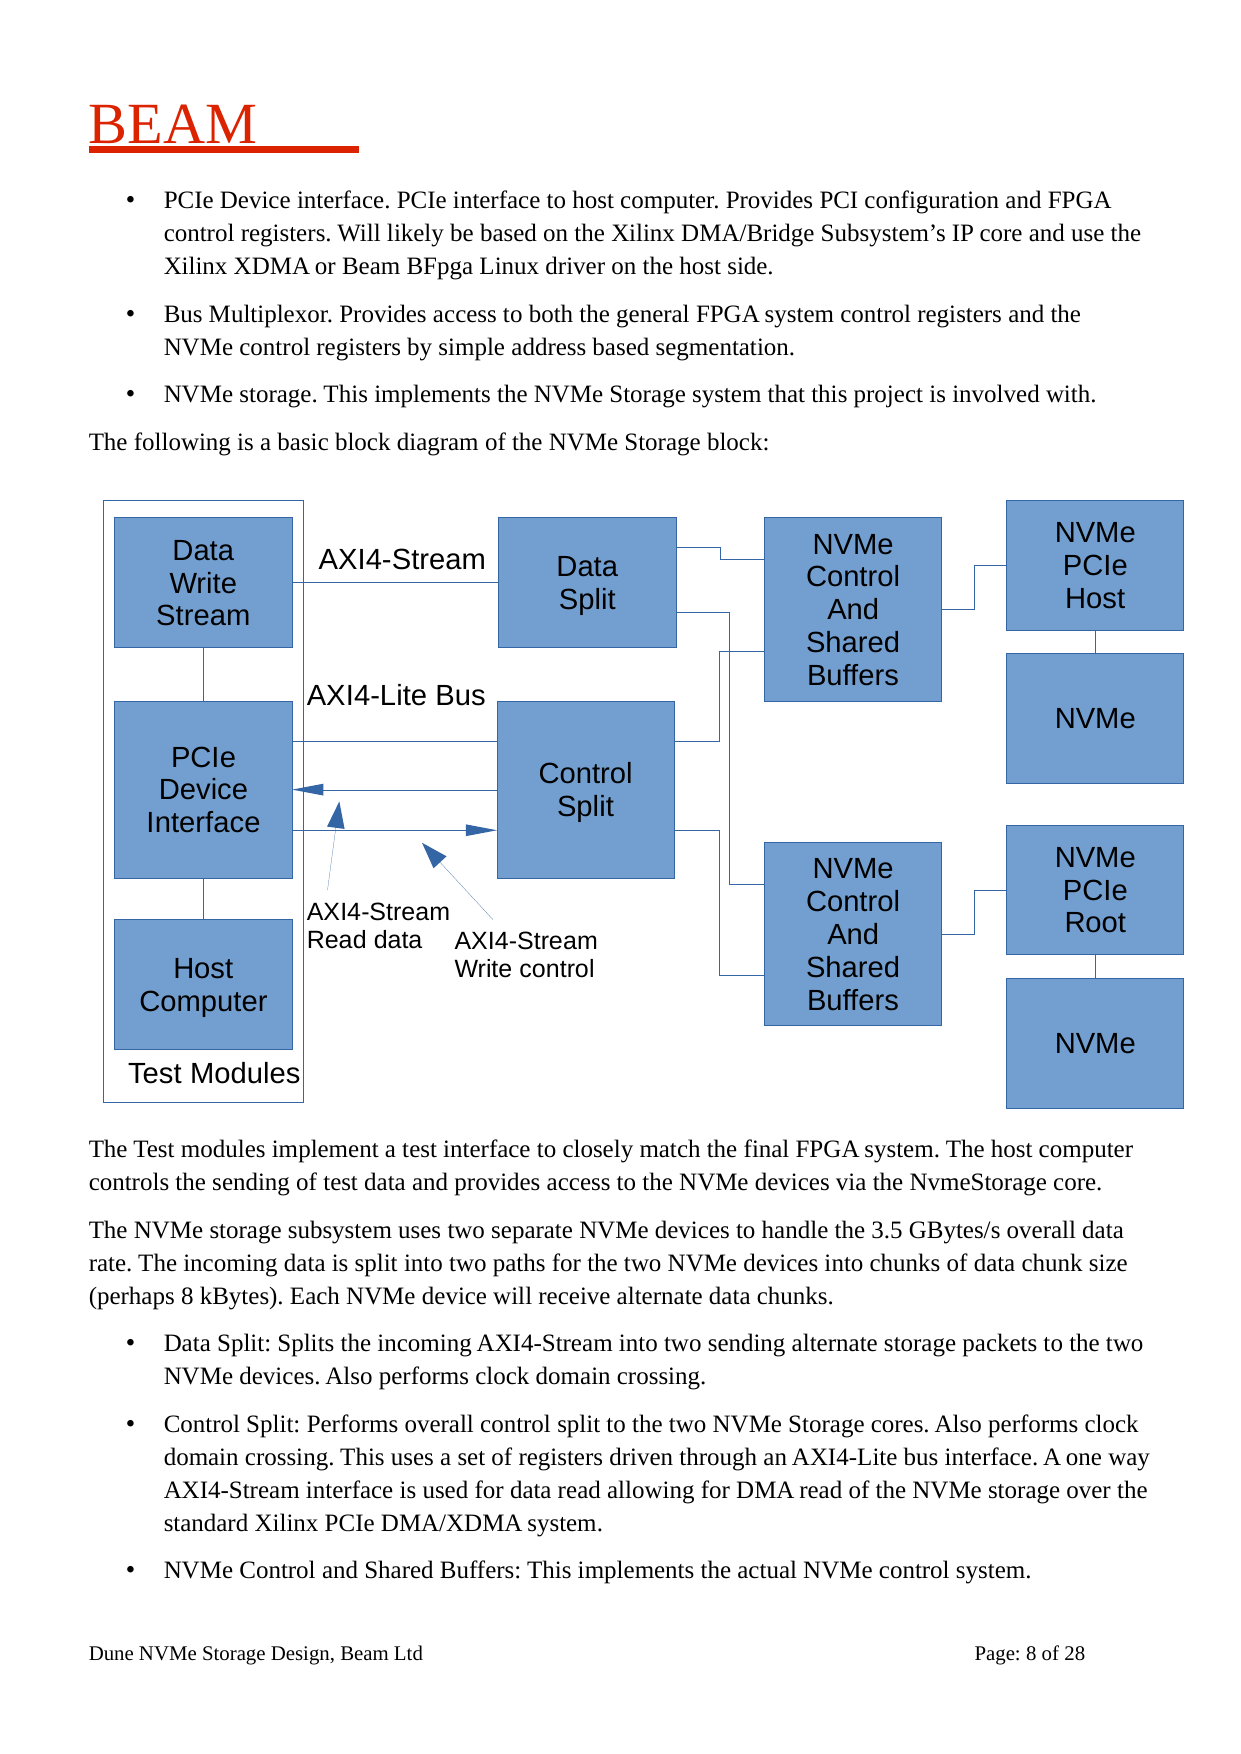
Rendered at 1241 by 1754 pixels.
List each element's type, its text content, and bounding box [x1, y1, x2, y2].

text The following is a basic block diagram of the NVMe Storage block: [88, 427, 1152, 456]
list PCIe Device interface. PCIe interface to host computer. Provides PCI configuration and FPGA control registers. Will likely be based on the Xilinx DMA/Bridge Subsystem’s IP core and use the Xilinx XDMA or Beam BFpga Linux driver on the host side. [126, 185, 1152, 280]
text The Test modules implement a test interface to closely match the final FPGA system. The host computer controls the sending of test data and provides access to the NVMe devices via the NvmeStorage core. [88, 474, 1152, 1196]
list Bus Multiplexor. Provides access to both the general FPGA system control registers and the NVMe control registers by simple address based segmentation. [126, 299, 1152, 361]
list Control Split: Performs overall control split to the two NVMe Storage cores. Also performs clock domain crossing. This uses a set of registers driven through an AXI4-Lite bus interface. A one way AXI4-Stream interface is used for data read allowing for DMA read of the NVMe storage over the standard Xilinx PCIe DMA/XDMA system. [126, 1409, 1152, 1537]
list Data Split: Splits the incoming AXI4-Stream into two sending alternate storage packets to the two NVMe devices. Also performs clock domain crossing. [126, 1328, 1152, 1390]
list NVMe Control and Shared Buffers: This implements the actual NVMe control system. [126, 1556, 1152, 1584]
text The NVMe storage subsystem uses two separate NVMe devices to handle the 3.5 GBytes/s overall data rate. The incoming data is split into two paths for the two NVMe devices into chunks of data chunk size (perhaps 8 kBytes). Each NVMe device will receive alternate data chunks. [88, 1215, 1152, 1309]
list NVMe storage. This implements the NVMe Storage system that this project is involved with. [126, 379, 1152, 408]
